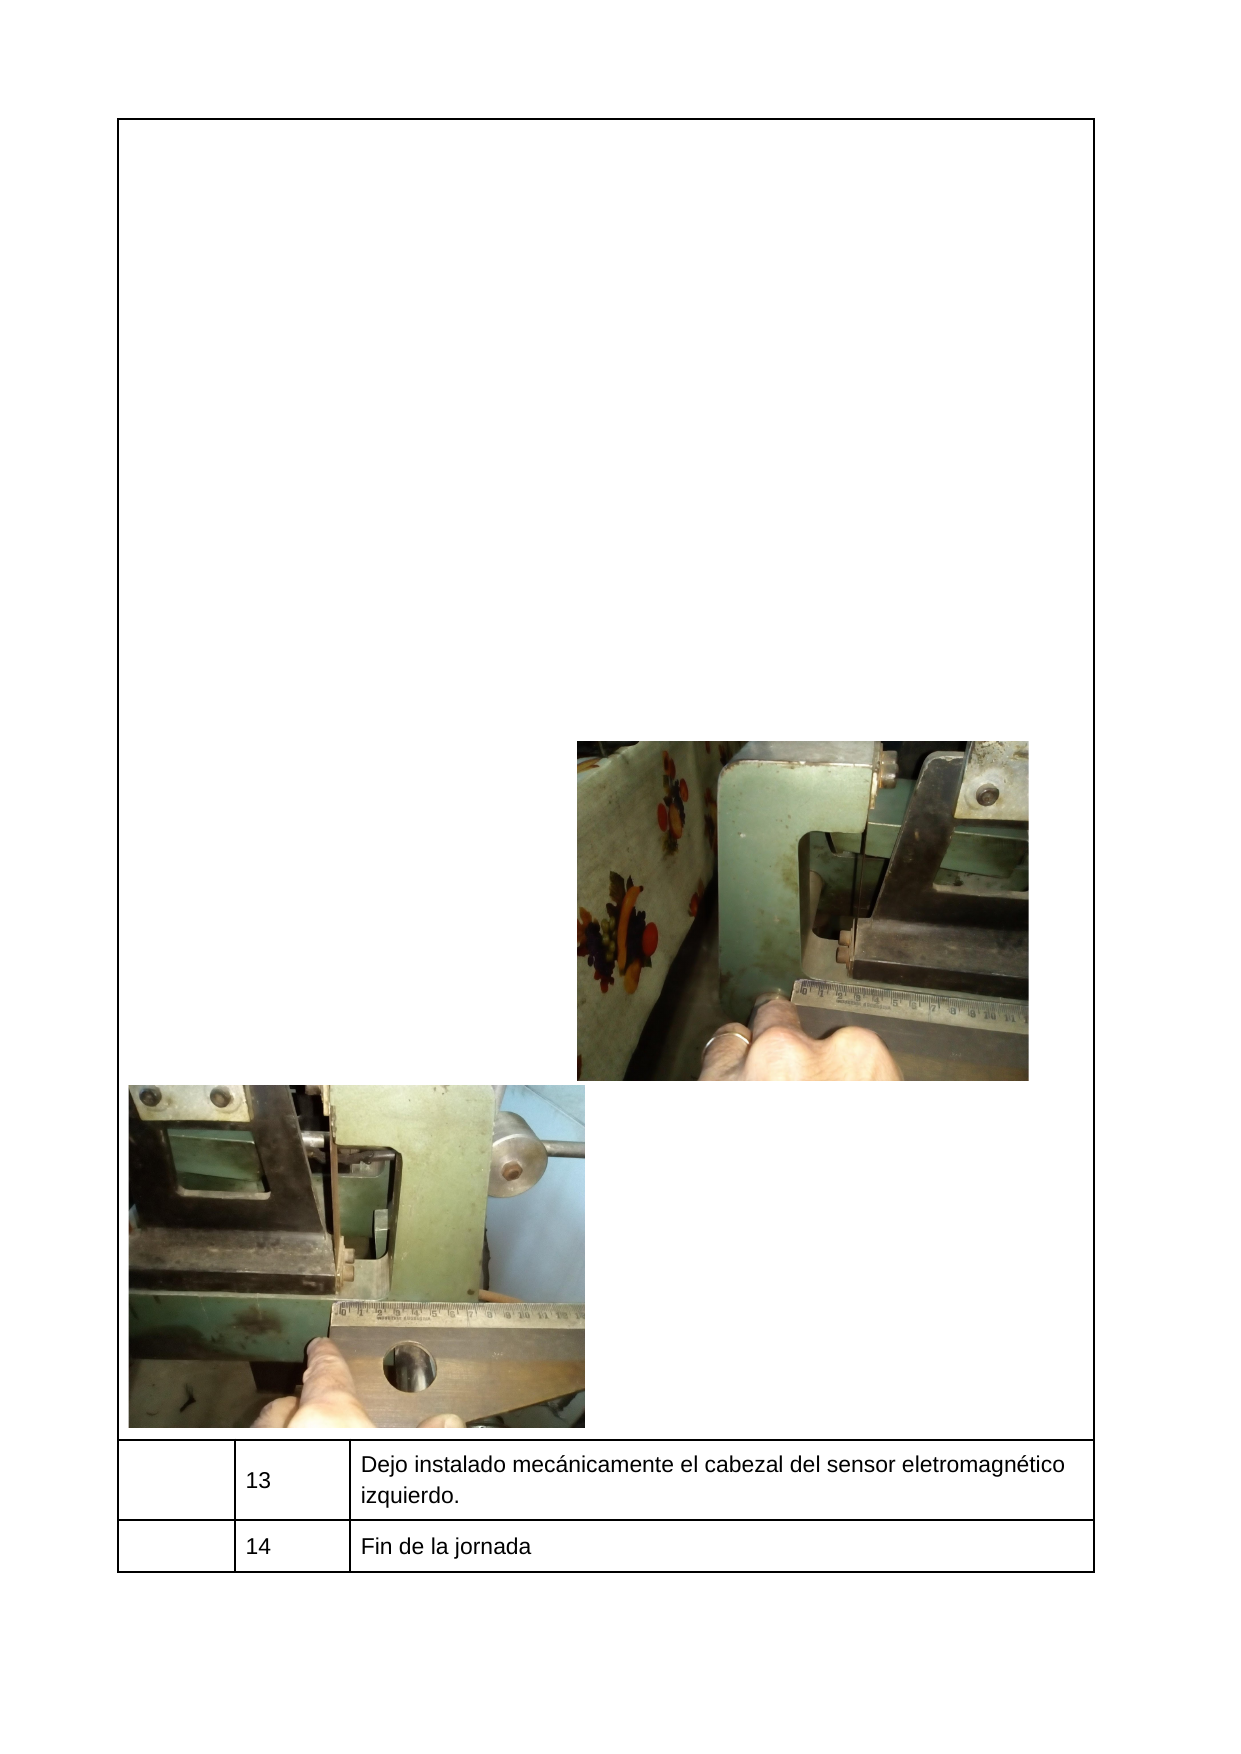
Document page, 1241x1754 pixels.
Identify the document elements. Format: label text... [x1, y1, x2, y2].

picture [128, 1085, 585, 1428]
table_cell Fin de la jornada [351, 1521, 1093, 1571]
table_cell Dejo instalado mecánicamente el cabezal del sensor eletromagnético izquierdo. [351, 1441, 1093, 1519]
table_cell [119, 1441, 234, 1519]
picture [577, 741, 1029, 1081]
table_cell [119, 120, 1093, 1438]
table_cell 13 [236, 1441, 349, 1519]
table_cell 14 [236, 1521, 349, 1571]
table_cell [119, 1521, 234, 1571]
